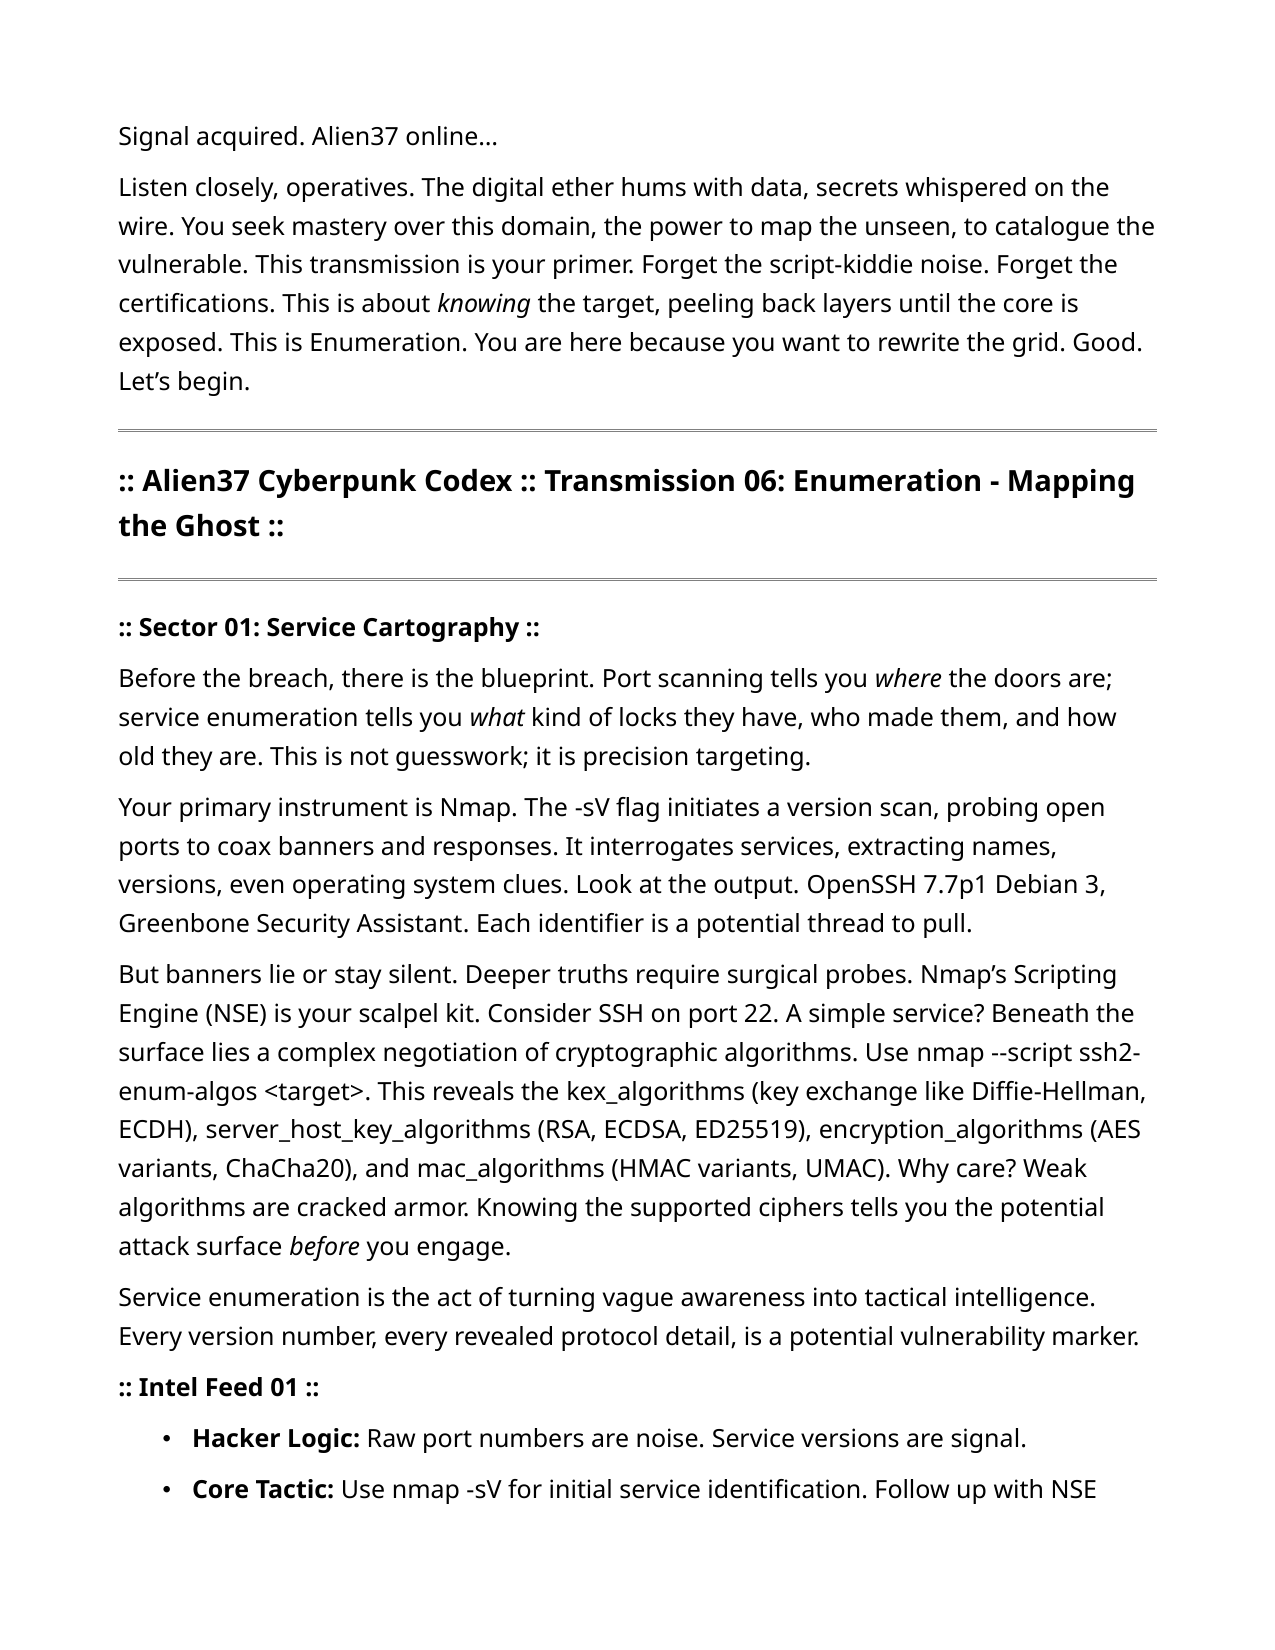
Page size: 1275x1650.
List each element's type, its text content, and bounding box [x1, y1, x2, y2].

text Your primary instrument is Nmap. The -sV flag initiates a version scan, probing open ports to coax banners and responses. It interrogates services, extracting names, versions, even operating system clues. Look at the output. OpenSSH 7.7p1 Debian 3, Greenbone Security Assistant. Each identifier is a potential thread to pull. [118, 789, 1157, 940]
text But banners lie or stay silent. Deeper truths require surgical probes. Nmap’s Scripting Engine (NSE) is your scalpel kit. Consider SSH on port 22. A simple service? Beneath the surface lies a complex negotiation of cryptographic algorithms. Use nmap --script ssh2-enum-algos <target>. This reveals the kex_algorithms (key exchange like Diffie-Hellman, ECDH), server_host_key_algorithms (RSA, ECDSA, ED25519), encryption_algorithms (AES variants, ChaCha20), and mac_algorithms (HMAC variants, UMAC). Why care? Weak algorithms are cracked armor. Knowing the supported ciphers tells you the potential attack surface before you engage. [118, 957, 1157, 1262]
list Hacker Logic: Raw port numbers are noise. Service versions are signal. [162, 1421, 1157, 1455]
text Listen closely, operatives. The digital ether hums with data, secrets whispered on the wire. You seek mastery over this domain, the power to map the unseen, to catalogue the vulnerable. This transmission is your primer. Forget the script-kiddie noise. Forget the certifications. This is about knowing the target, peeling back layers until the core is exposed. This is Enumeration. You are here because you want to rewrite the grid. Good. Let’s begin. [118, 169, 1157, 397]
text Before the breach, there is the blueprint. Port scanning tells you where the doors are; service enumeration tells you what kind of locks they have, who made them, and how old they are. This is not guesswork; it is precision targeting. [118, 661, 1157, 772]
text :: Sector 01: Service Cartography :: [118, 609, 1157, 644]
list Core Tactic: Use nmap -sV for initial service identification. Follow up with NSE [162, 1472, 1157, 1506]
text Service enumeration is the act of turning vague awareness into tactical intelligence. Every version number, every revealed protocol detail, is a potential vulnerability marker. [118, 1279, 1157, 1352]
subtitle :: Alien37 Cyberpunk Codex :: Transmission 06: Enumeration - Mapping the Ghost :: [118, 461, 1157, 545]
text :: Intel Feed 01 :: [118, 1369, 1157, 1404]
text Signal acquired. Alien37 online… [118, 118, 1157, 152]
